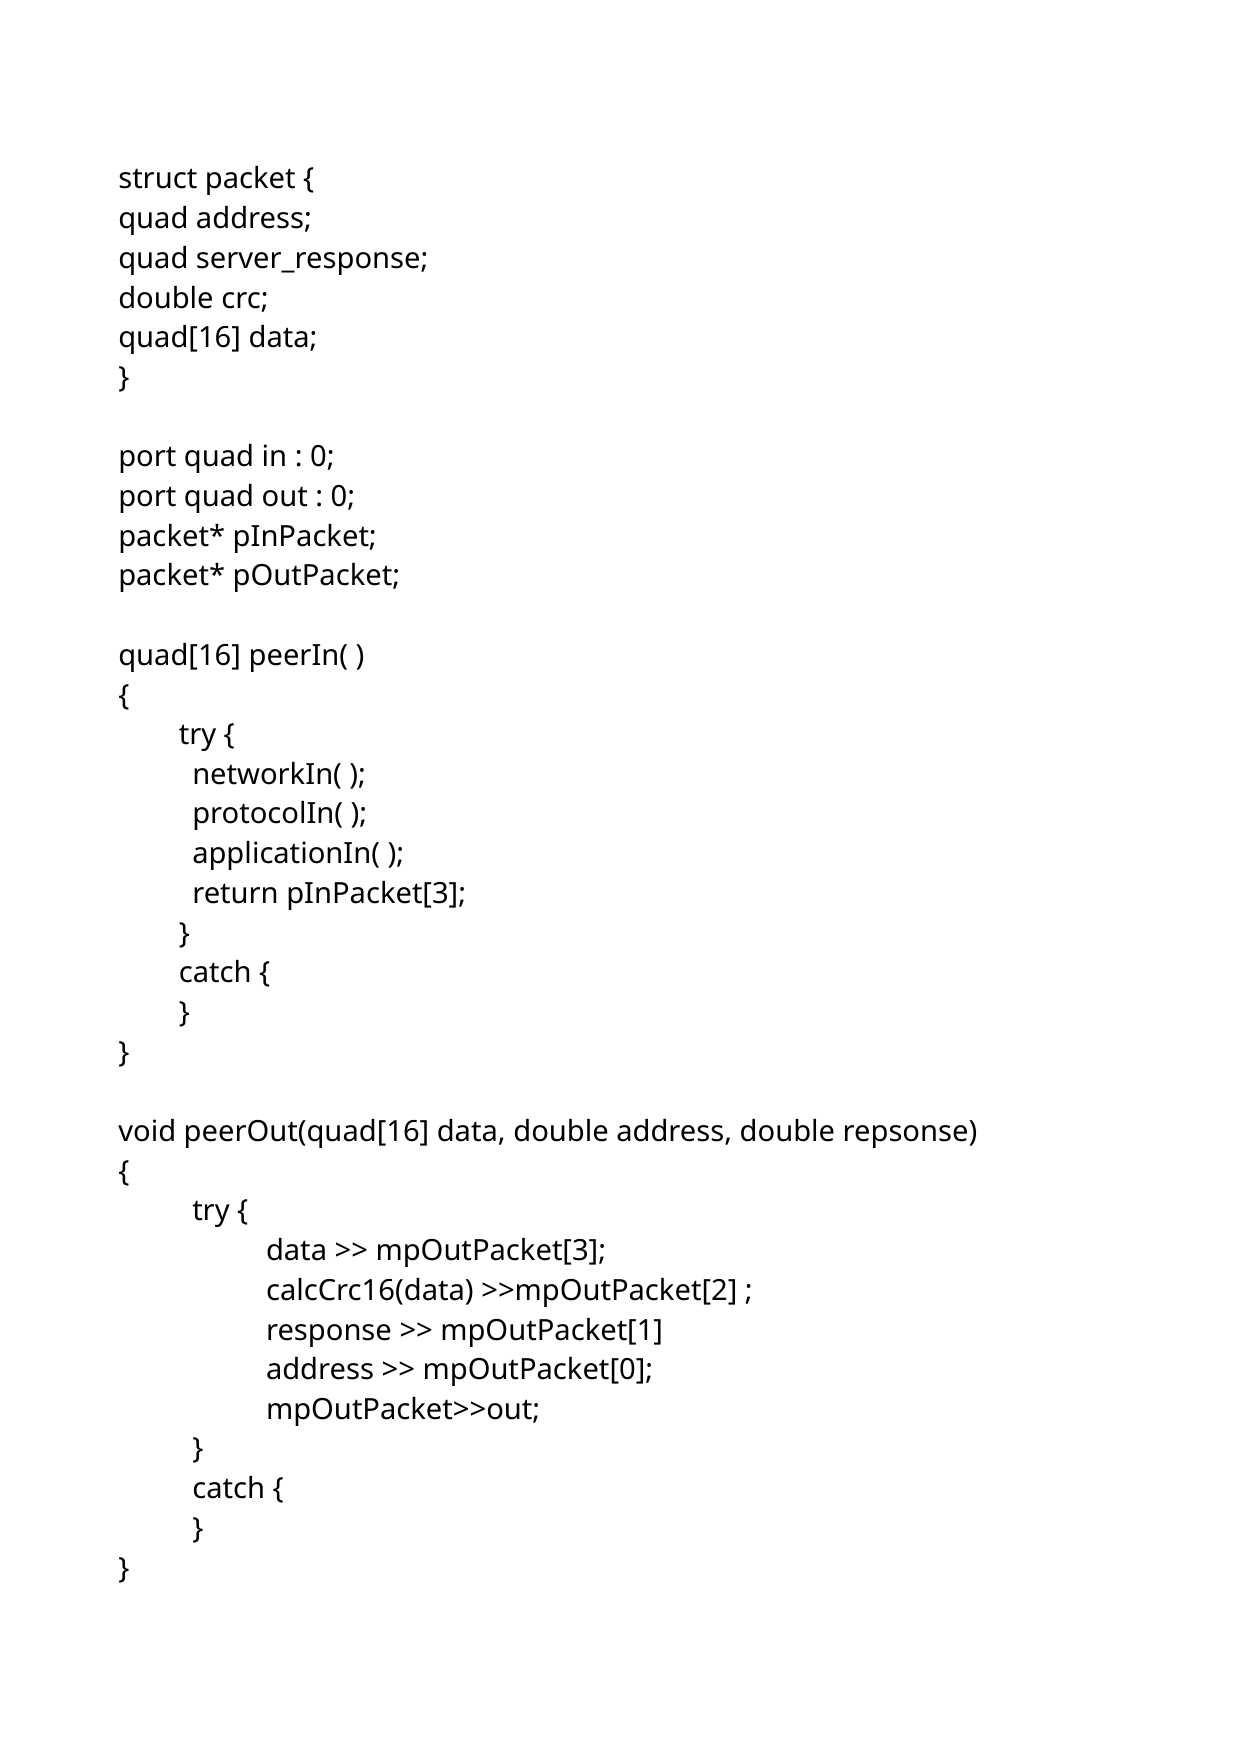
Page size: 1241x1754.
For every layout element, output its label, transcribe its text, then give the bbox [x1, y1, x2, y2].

text } [118, 1428, 1122, 1467]
text try { [118, 1190, 1122, 1229]
text mpOutPacket>>out; [118, 1388, 1122, 1428]
text } [118, 991, 1122, 1031]
text applicationIn( ); [118, 832, 1122, 872]
text quad[16] peerIn( ) [118, 634, 1122, 674]
text calcCrc16(data) >>mpOutPacket[2] ; [118, 1269, 1122, 1309]
text } [118, 1547, 1122, 1587]
text quad[16] data; [118, 317, 1122, 356]
text struct packet { [118, 158, 1122, 197]
text } [118, 356, 1122, 396]
text try { [118, 713, 1122, 753]
text address >> mpOutPacket[0]; [118, 1348, 1122, 1388]
text quad address; [118, 197, 1122, 237]
text packet* pOutPacket; [118, 555, 1122, 594]
text data >> mpOutPacket[3]; [118, 1229, 1122, 1269]
text catch { [118, 952, 1122, 991]
text } [118, 1031, 1122, 1071]
text port quad out : 0; [118, 475, 1122, 515]
text quad server_response; [118, 237, 1122, 277]
text double crc; [118, 277, 1122, 317]
text networkIn( ); [118, 753, 1122, 793]
text { [118, 674, 1122, 713]
text } [118, 912, 1122, 952]
text } [118, 1507, 1122, 1547]
text protocolIn( ); [118, 793, 1122, 832]
text port quad in : 0; [118, 436, 1122, 475]
text void peerOut(quad[16] data, double address, double repsonse) [118, 1110, 1122, 1150]
text response >> mpOutPacket[1] [118, 1309, 1122, 1348]
text packet* pInPacket; [118, 515, 1122, 555]
text { [118, 1150, 1122, 1190]
text return pInPacket[3]; [118, 872, 1122, 912]
text catch { [118, 1467, 1122, 1507]
